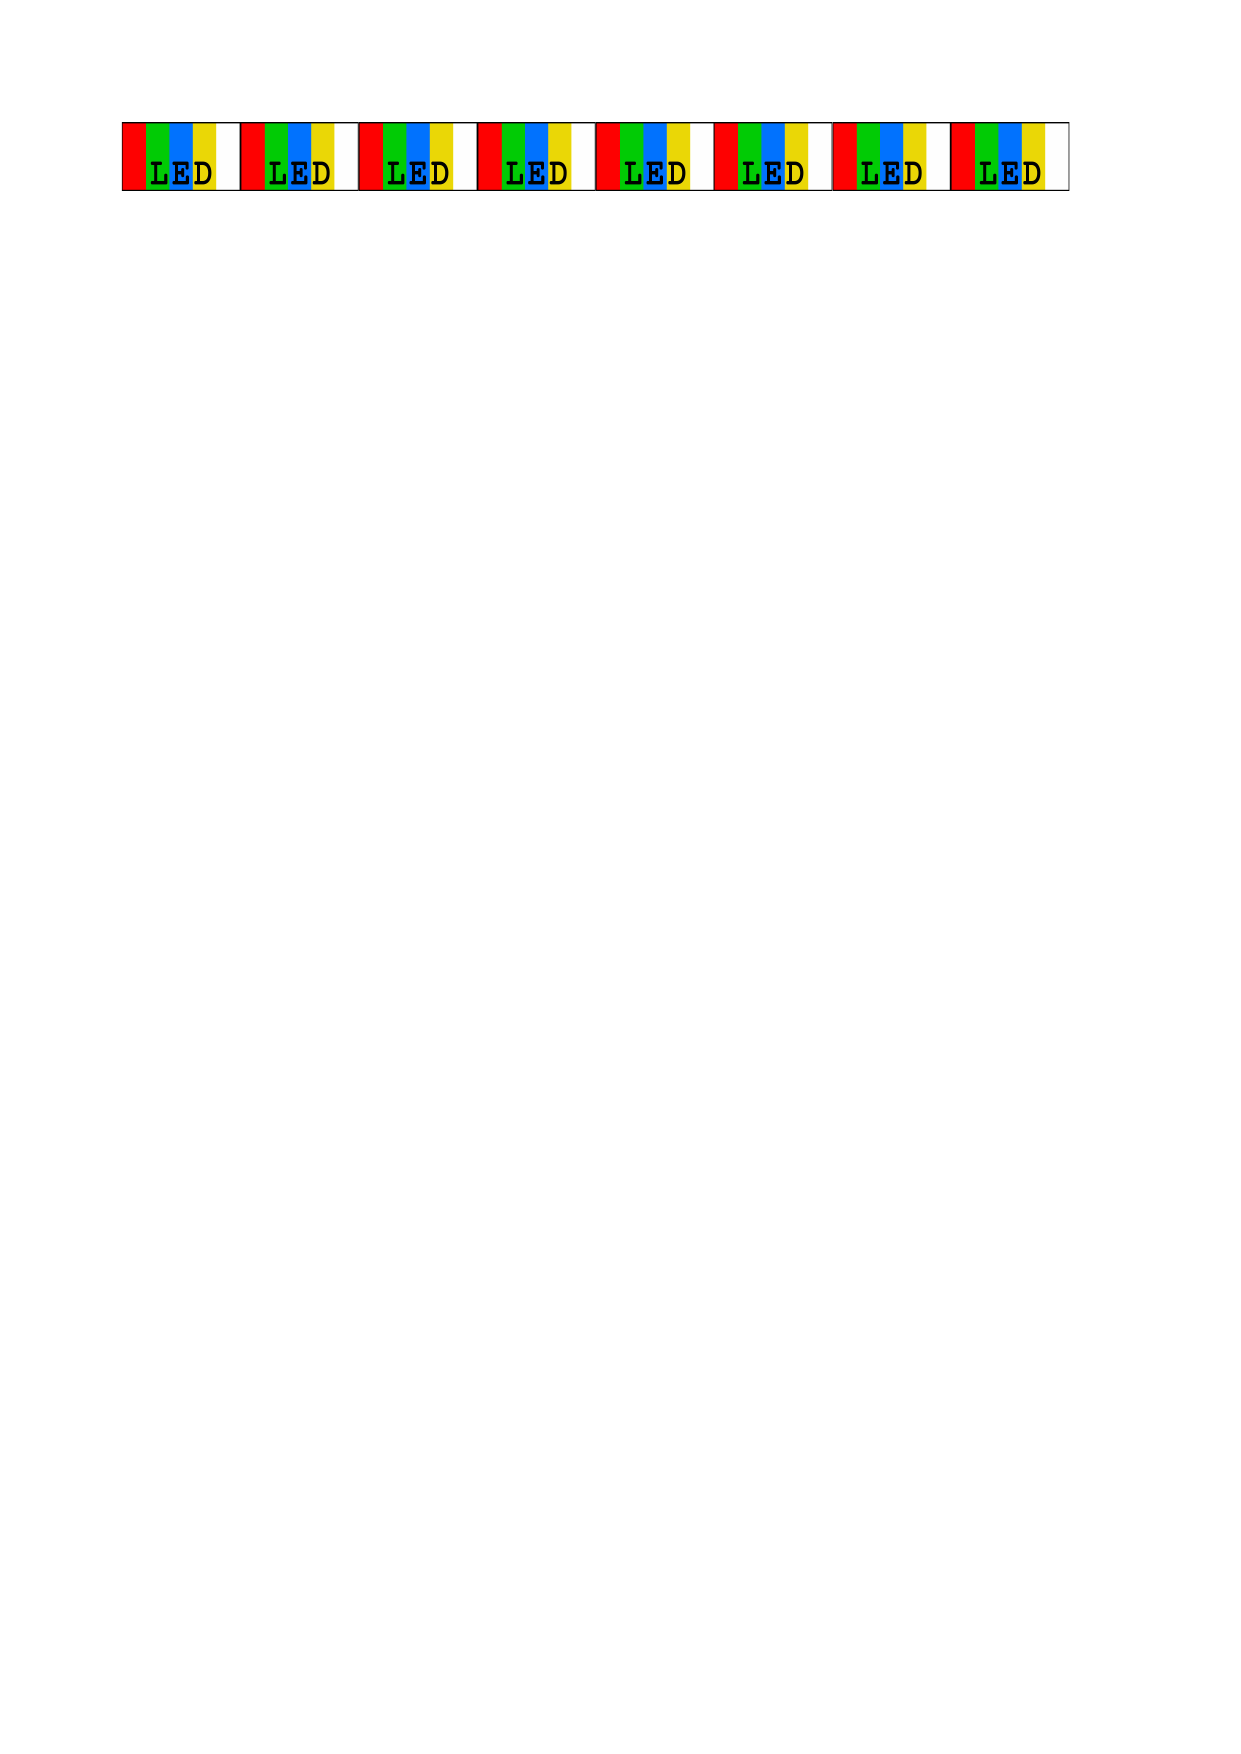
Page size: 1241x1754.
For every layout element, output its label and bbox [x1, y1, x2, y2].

picture [121, 122, 1070, 191]
